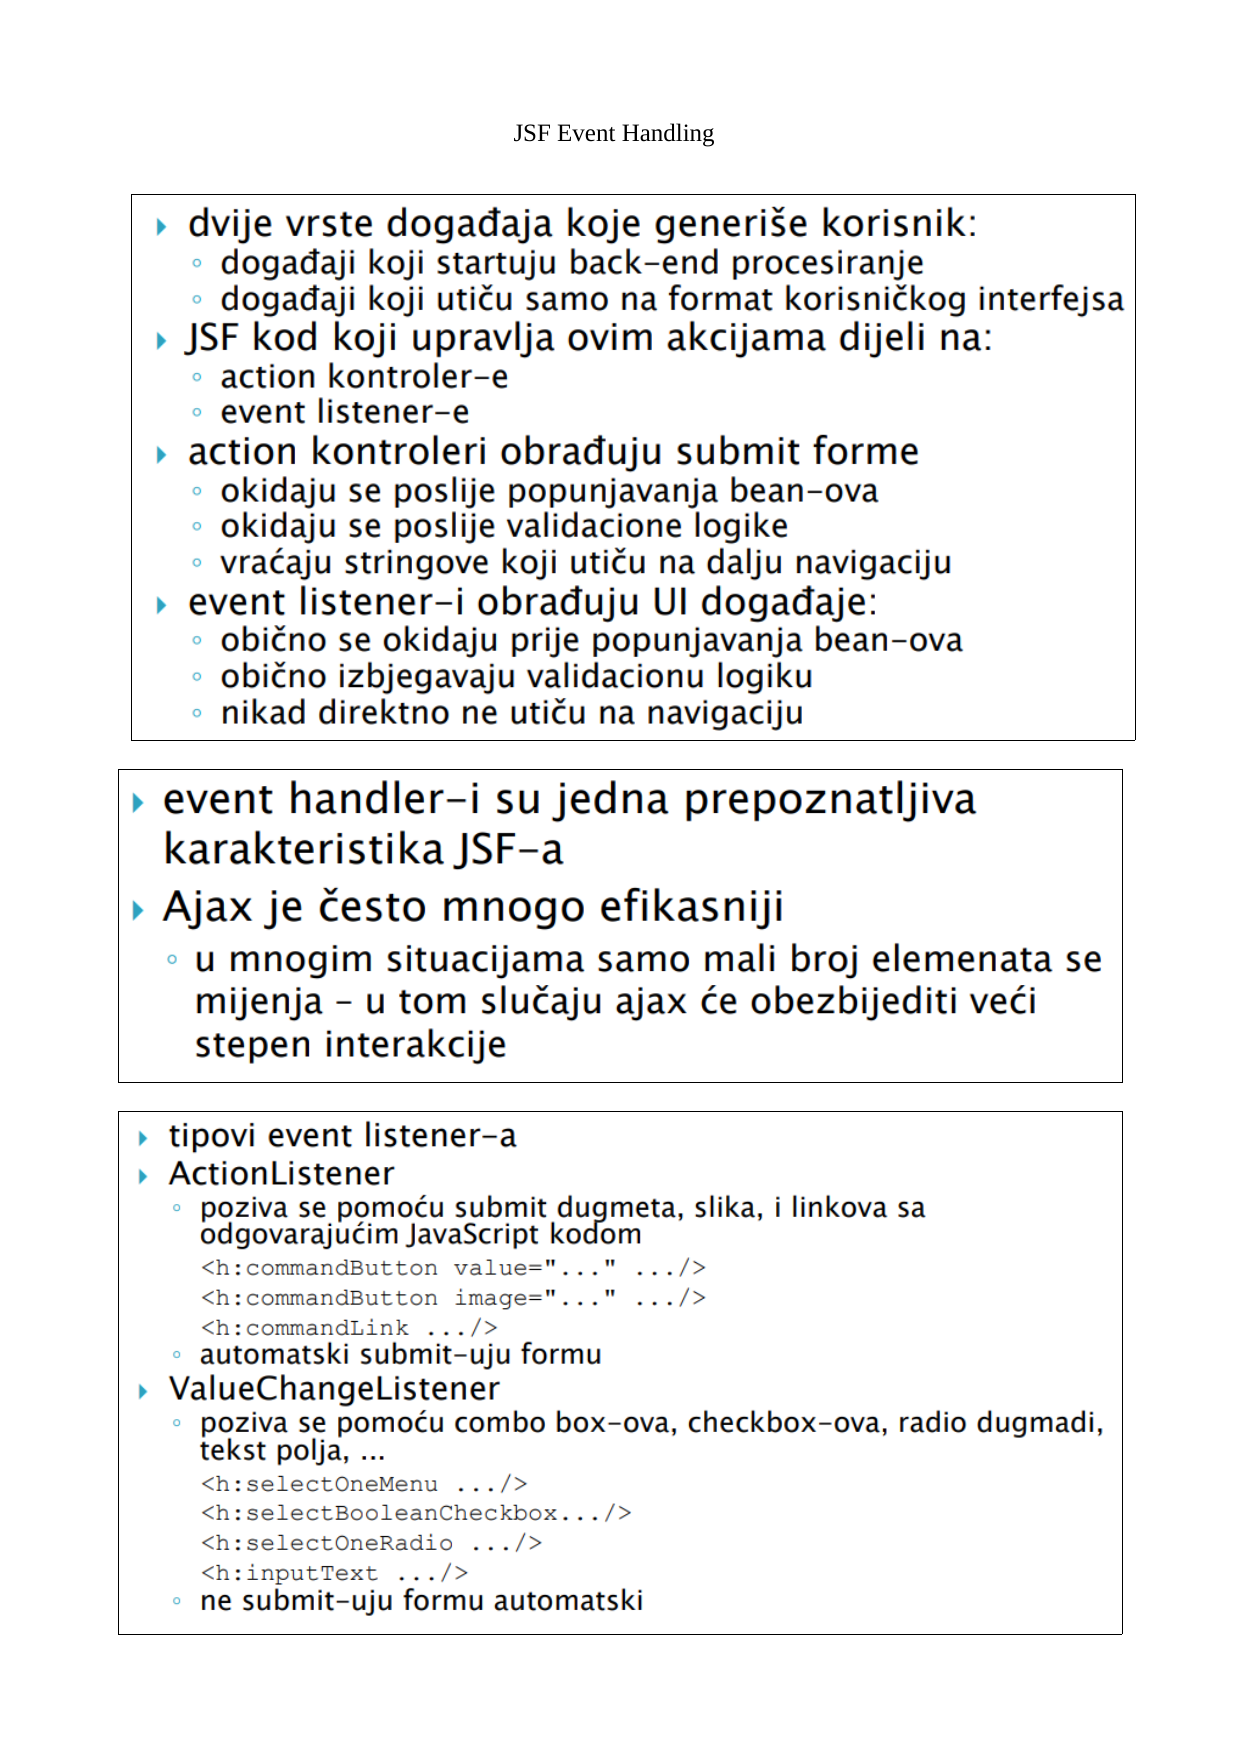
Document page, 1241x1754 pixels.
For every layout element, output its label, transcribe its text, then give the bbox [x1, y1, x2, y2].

text JSF Event Handling [118, 118, 1122, 147]
picture [121, 1114, 1119, 1632]
text [132, 195, 1135, 740]
picture [121, 771, 1119, 1080]
picture [133, 196, 1132, 737]
